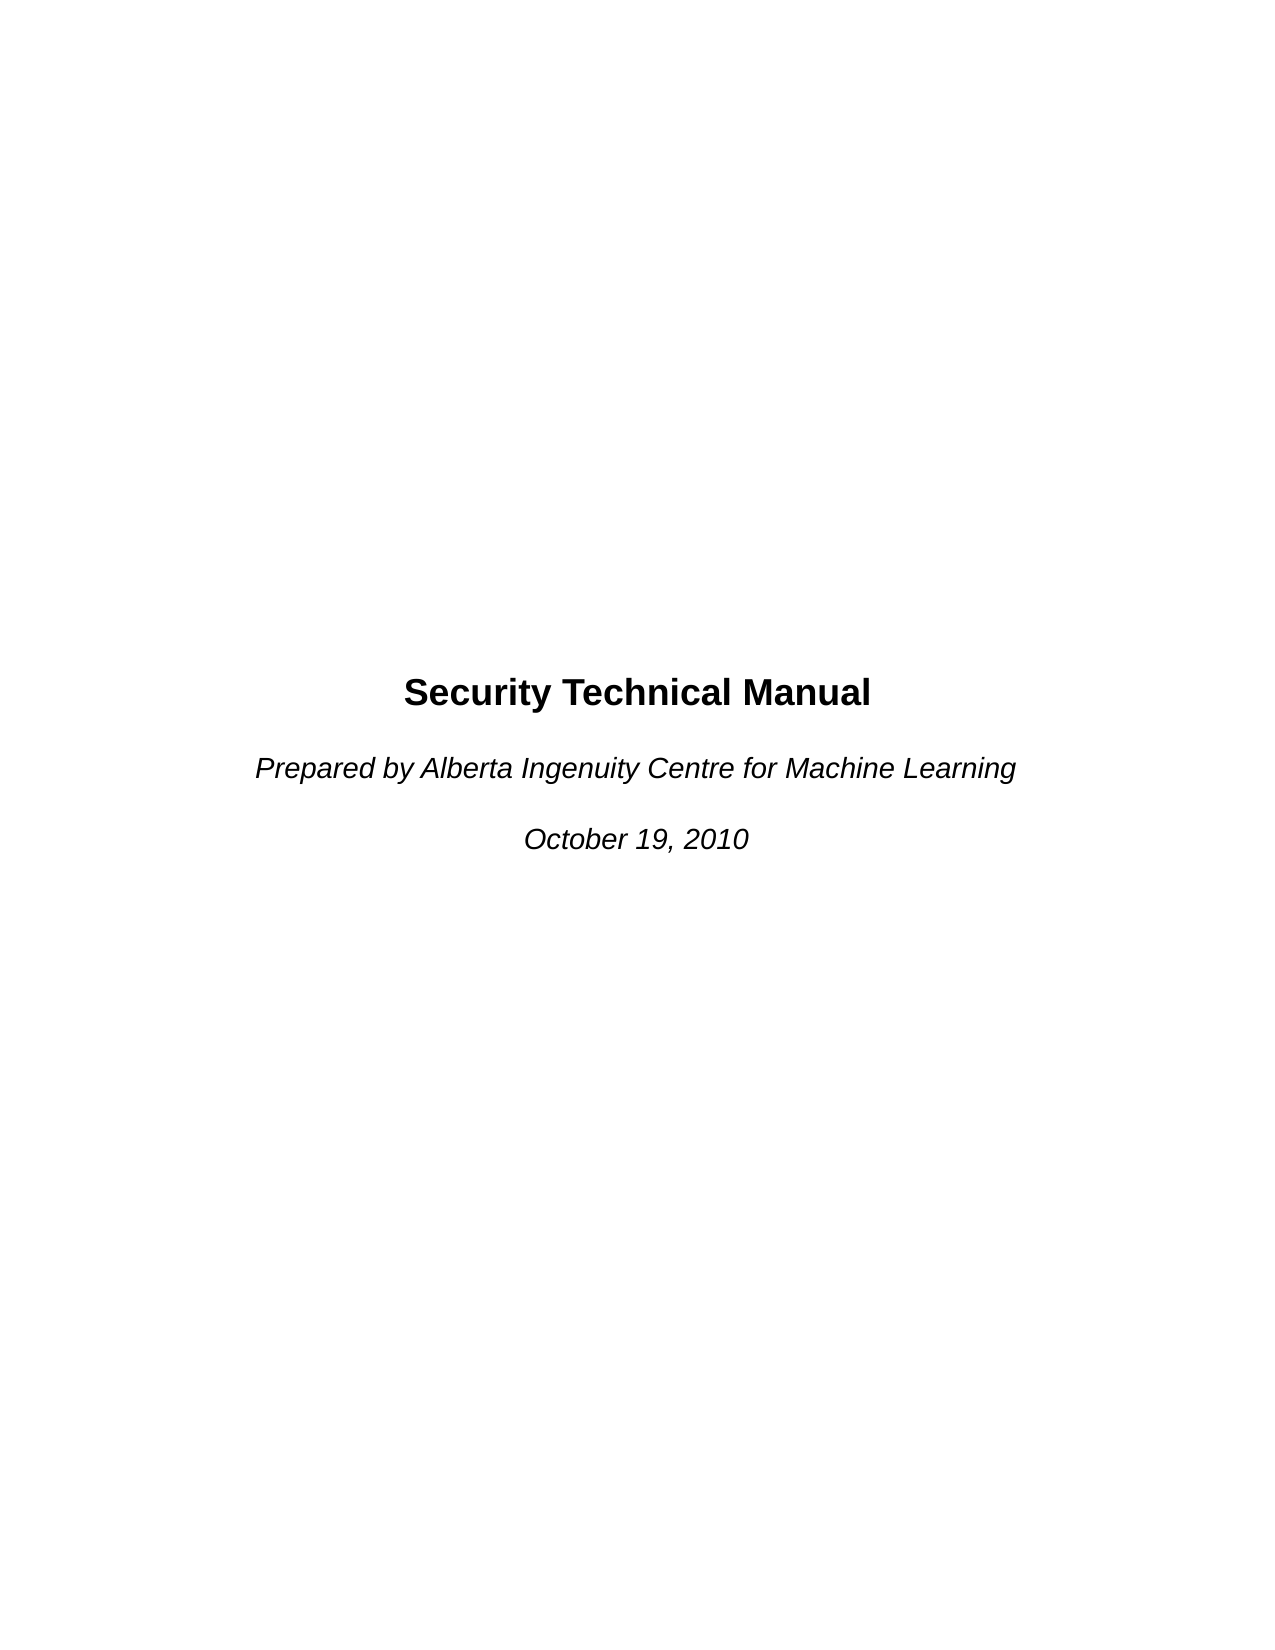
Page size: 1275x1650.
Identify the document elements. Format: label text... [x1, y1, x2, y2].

subtitle Prepared by Alberta Ingenuity Centre for Machine Learning [190, 751, 1085, 784]
title Security Technical Manual [190, 670, 1085, 713]
subtitle October 19, 2010 [190, 822, 1085, 856]
